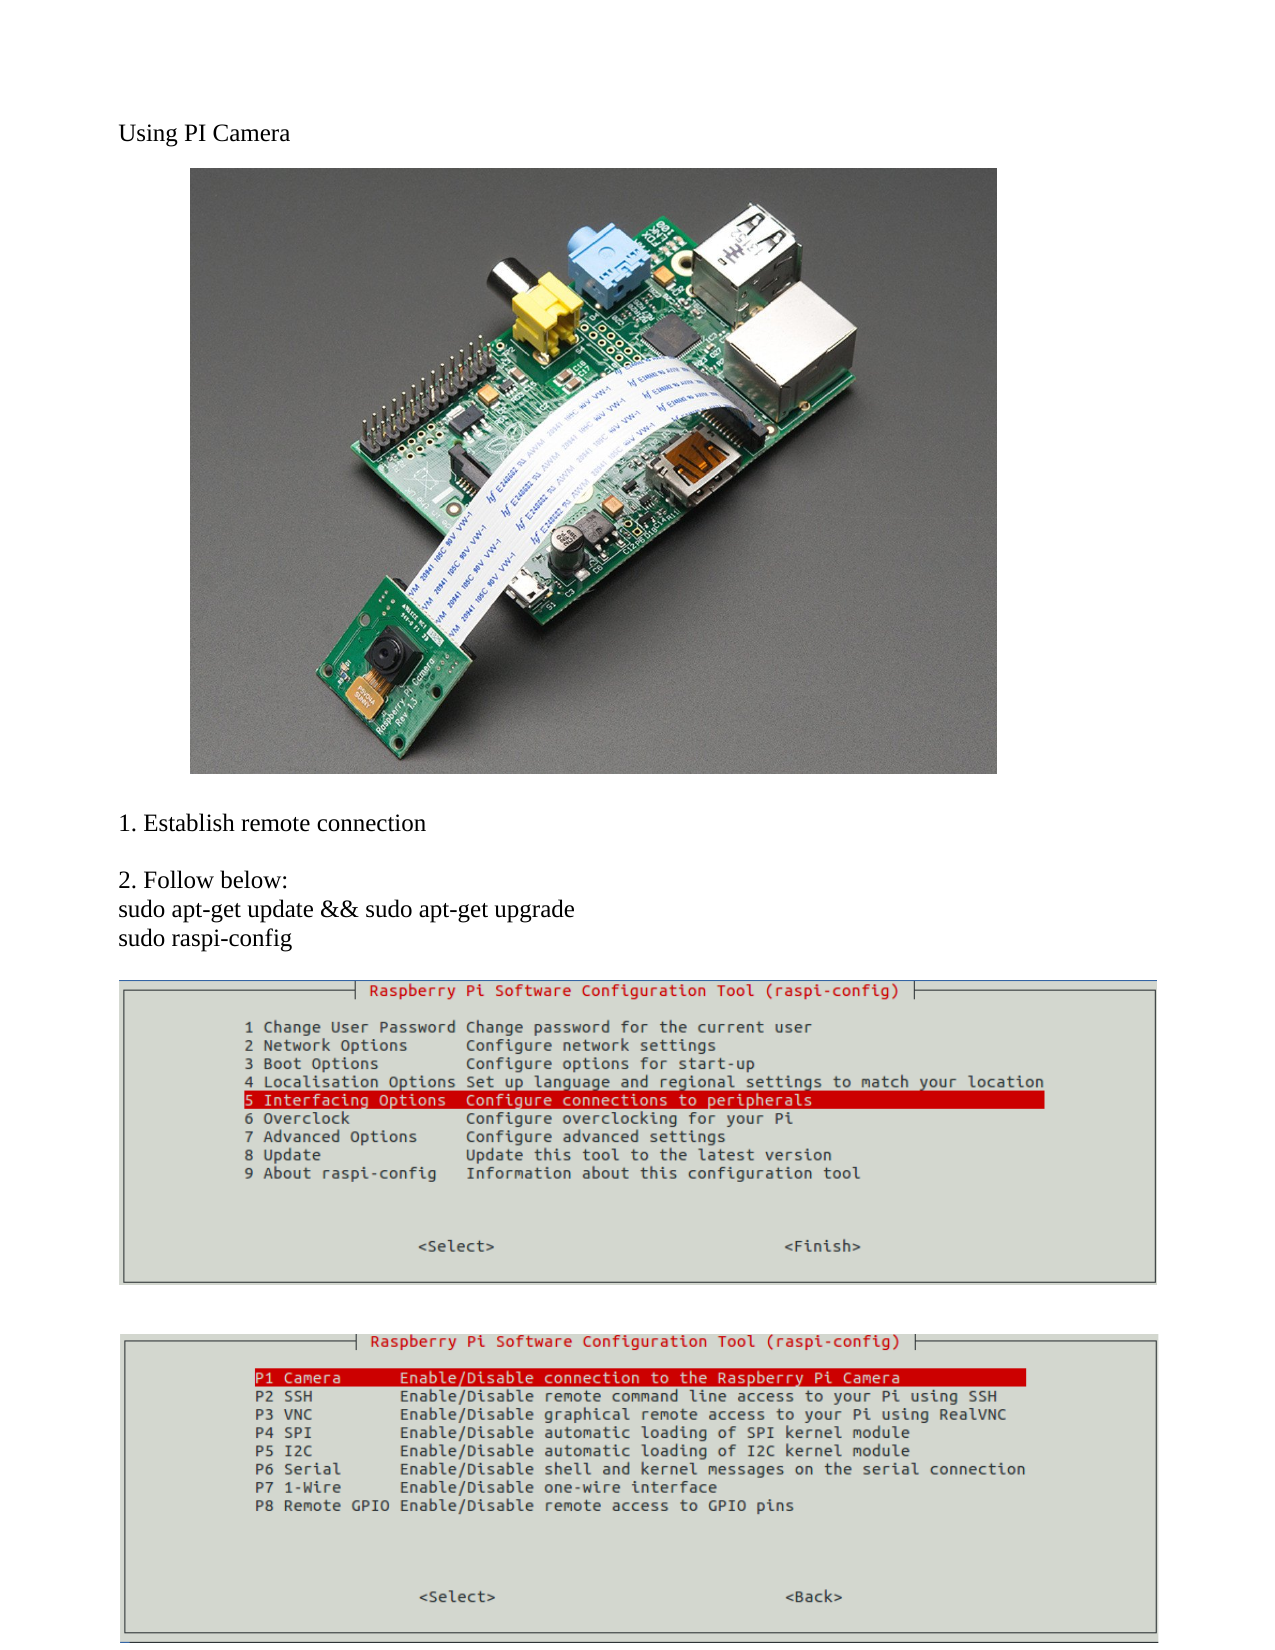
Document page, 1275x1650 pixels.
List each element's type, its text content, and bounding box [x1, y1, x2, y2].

picture [119, 1334, 1159, 1643]
picture [190, 168, 997, 774]
picture [118, 980, 1157, 1285]
text 1. Establish remote connection [118, 808, 1157, 837]
text Using PI Camera [118, 118, 1157, 147]
text 2. Follow below: [118, 866, 1157, 894]
text sudo apt-get update && sudo apt-get upgrade [118, 894, 1157, 923]
text sudo raspi-config [118, 923, 1157, 952]
